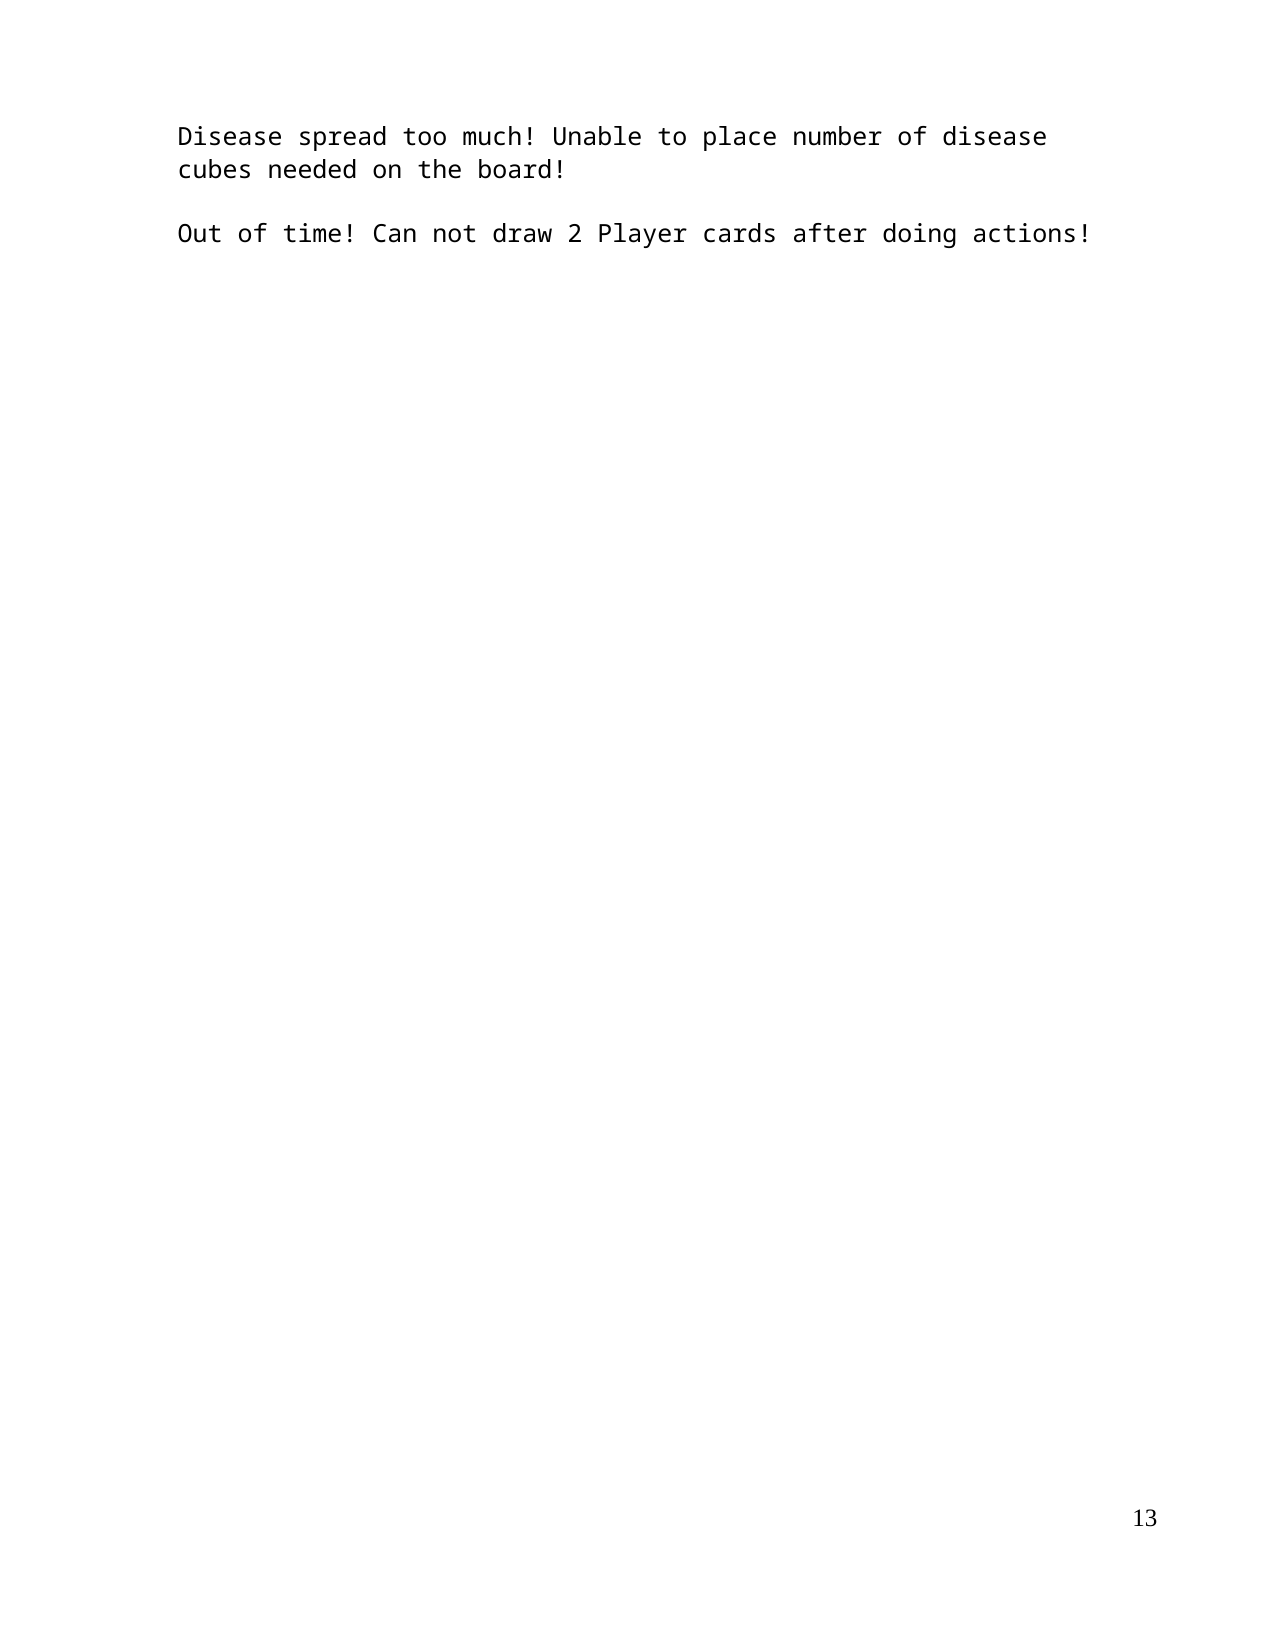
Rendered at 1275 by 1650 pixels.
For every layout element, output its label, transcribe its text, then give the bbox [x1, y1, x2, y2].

text Out of time! Can not draw 2 Player cards after doing actions! [177, 216, 1098, 250]
text Disease spread too much! Unable to place number of disease cubes needed on the board! [177, 118, 1098, 186]
